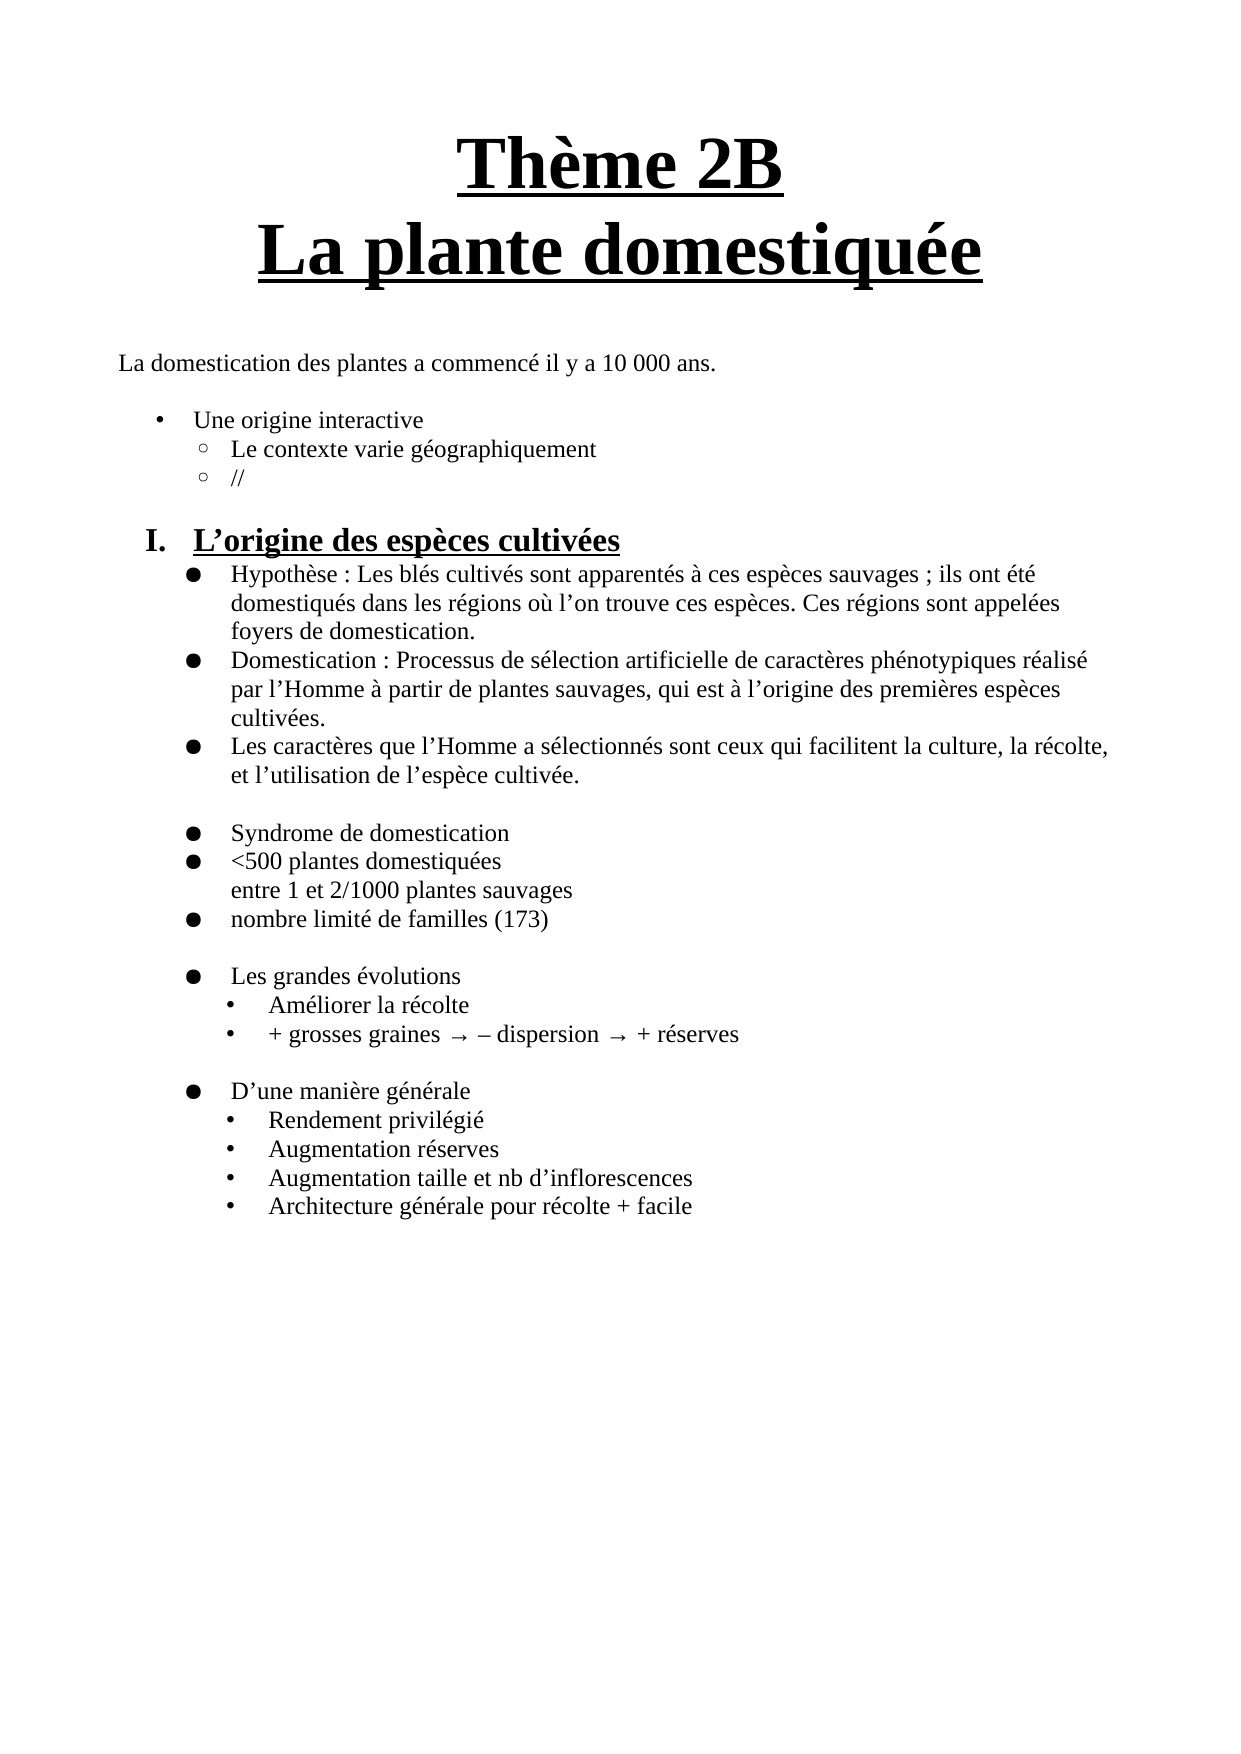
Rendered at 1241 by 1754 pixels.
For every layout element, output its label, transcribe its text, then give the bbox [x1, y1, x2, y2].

list Augmentation réserves [231, 1134, 1122, 1163]
text Thème 2B [118, 118, 1122, 204]
list + grosses graines → – dispersion → + réserves [231, 1019, 1122, 1048]
list L’origine des espèces cultivées [156, 521, 1122, 559]
list Hypothèse : Les blés cultivés sont apparentés à ces espèces sauvages ; ils ont été domestiqués dans les régions où l’on trouve ces espèces. Ces régions sont appelées foyers de domestication. [193, 559, 1122, 645]
list // [193, 463, 1122, 492]
list entre 1 et 2/1000 plantes sauvages [193, 875, 1122, 904]
list Syndrome de domestication [193, 818, 1122, 846]
list <500 plantes domestiquées [193, 846, 1122, 875]
list D’une manière générale [193, 1076, 1122, 1105]
list Une origine interactive [156, 406, 1122, 434]
text La domestication des plantes a commencé il y a 10 000 ans. [118, 348, 1122, 377]
list Les grandes évolutions [193, 961, 1122, 990]
text La plante domestiquée [118, 204, 1122, 291]
list Domestication : Processus de sélection artificielle de caractères phénotypiques réalisé par l’Homme à partir de plantes sauvages, qui est à l’origine des premières espèces cultivées. [193, 645, 1122, 731]
list Rendement privilégié [231, 1105, 1122, 1134]
list Le contexte varie géographiquement [193, 434, 1122, 463]
list Améliorer la récolte [231, 990, 1122, 1019]
list Augmentation taille et nb d’inflorescences [231, 1163, 1122, 1191]
list Les caractères que l’Homme a sélectionnés sont ceux qui facilitent la culture, la récolte, et l’utilisation de l’espèce cultivée. [193, 731, 1122, 789]
list Architecture générale pour récolte + facile [231, 1191, 1122, 1220]
list nombre limité de familles (173) [193, 904, 1122, 933]
